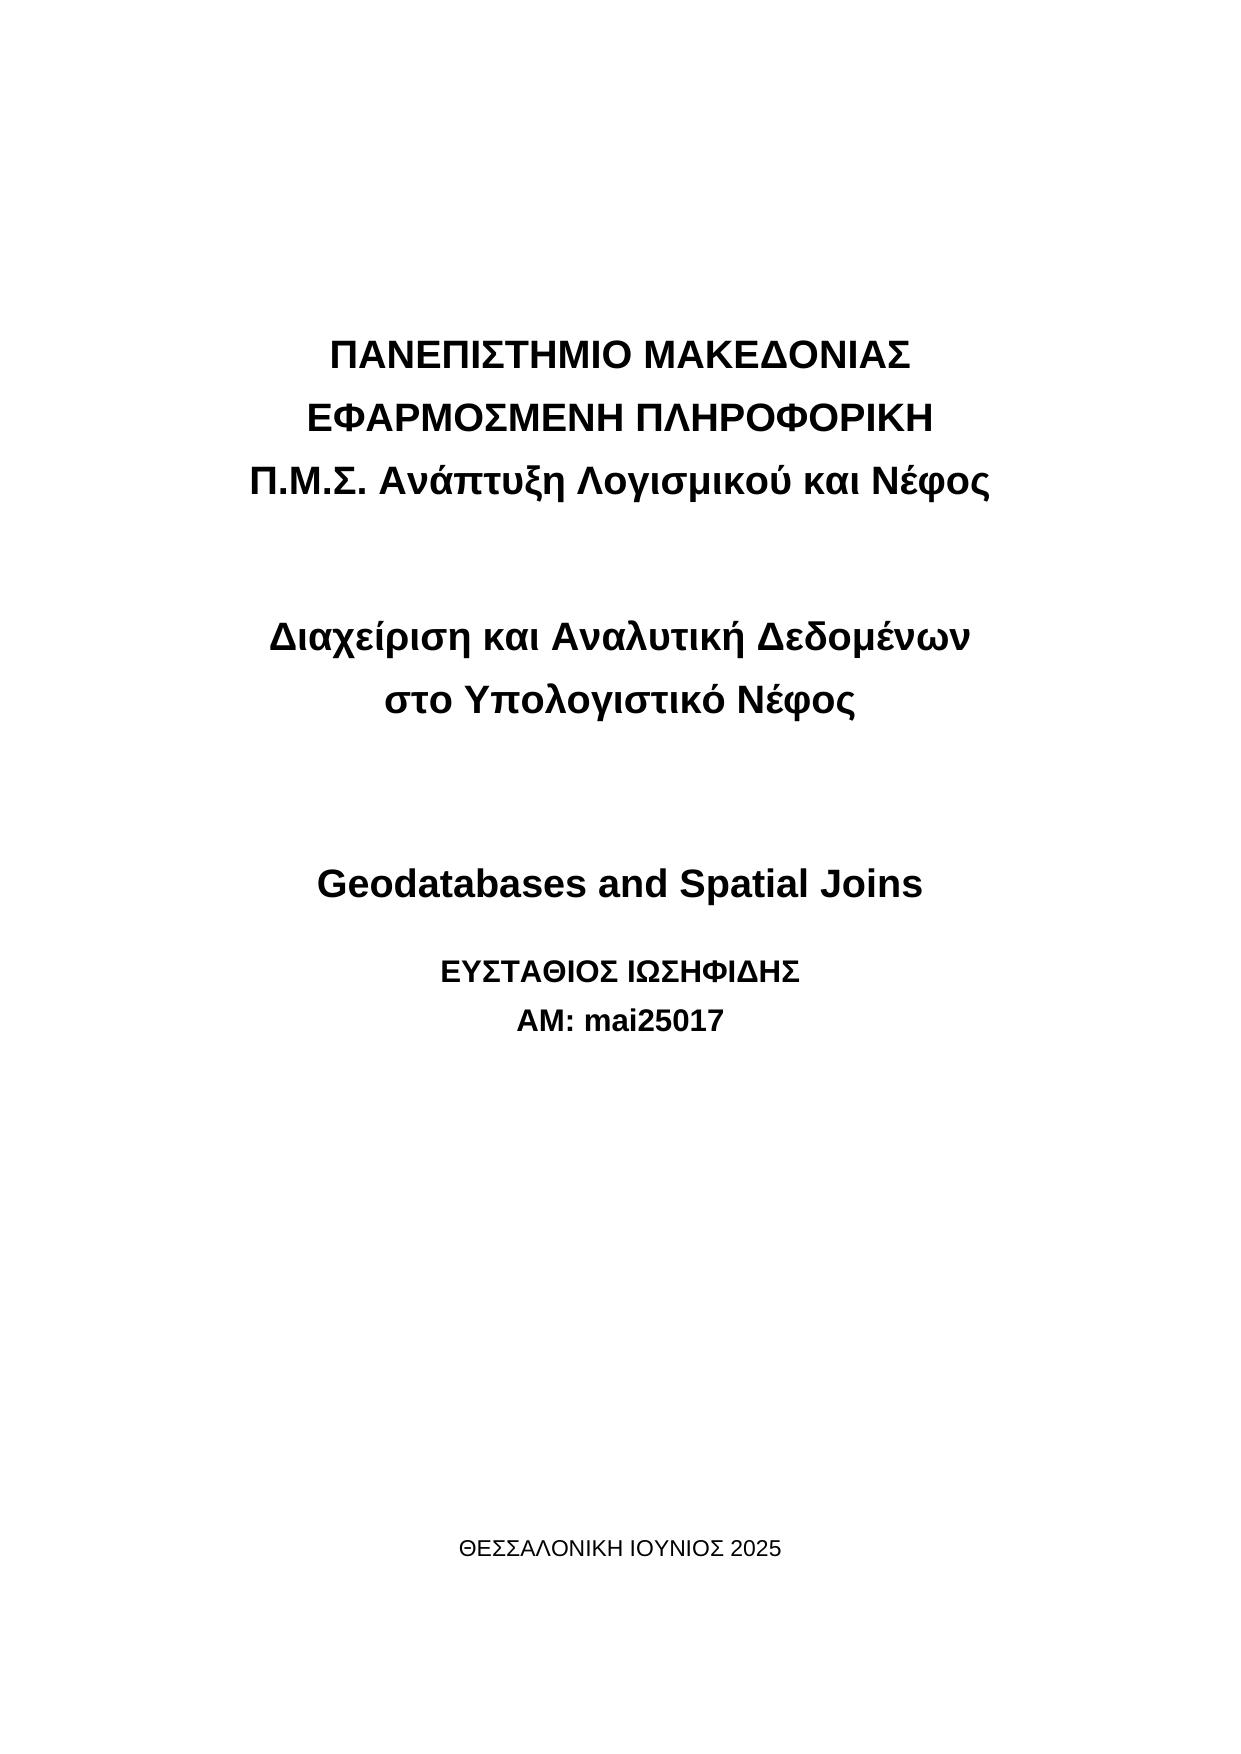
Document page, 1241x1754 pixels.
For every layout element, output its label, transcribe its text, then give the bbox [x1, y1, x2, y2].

text Διαχείριση και Αναλυτική Δεδομένων [150, 613, 1090, 659]
text ΑΜ: mai25017 [150, 1002, 1090, 1038]
text ΕΦΑΡΜΟΣΜΕΝΗ ΠΛΗΡΟΦΟΡΙΚΗ [150, 394, 1090, 440]
text ΘΕΣΣΑΛΟΝΙΚΗ ΙΟΥΝΙΟΣ 2025 [150, 1535, 1090, 1562]
text Geodatabases and Spatial Joins [150, 860, 1090, 905]
text ΠΑΝΕΠΙΣΤΗΜΙΟ ΜΑΚΕΔΟΝΙΑΣ [150, 331, 1090, 377]
text ΕΥΣΤΑΘΙΟΣ ΙΩΣΗΦΙΔΗΣ [150, 953, 1090, 989]
text στο Υπολογιστικό Νέφος [150, 676, 1090, 722]
text Π.Μ.Σ. Ανάπτυξη Λογισμικού και Νέφος [150, 457, 1090, 503]
